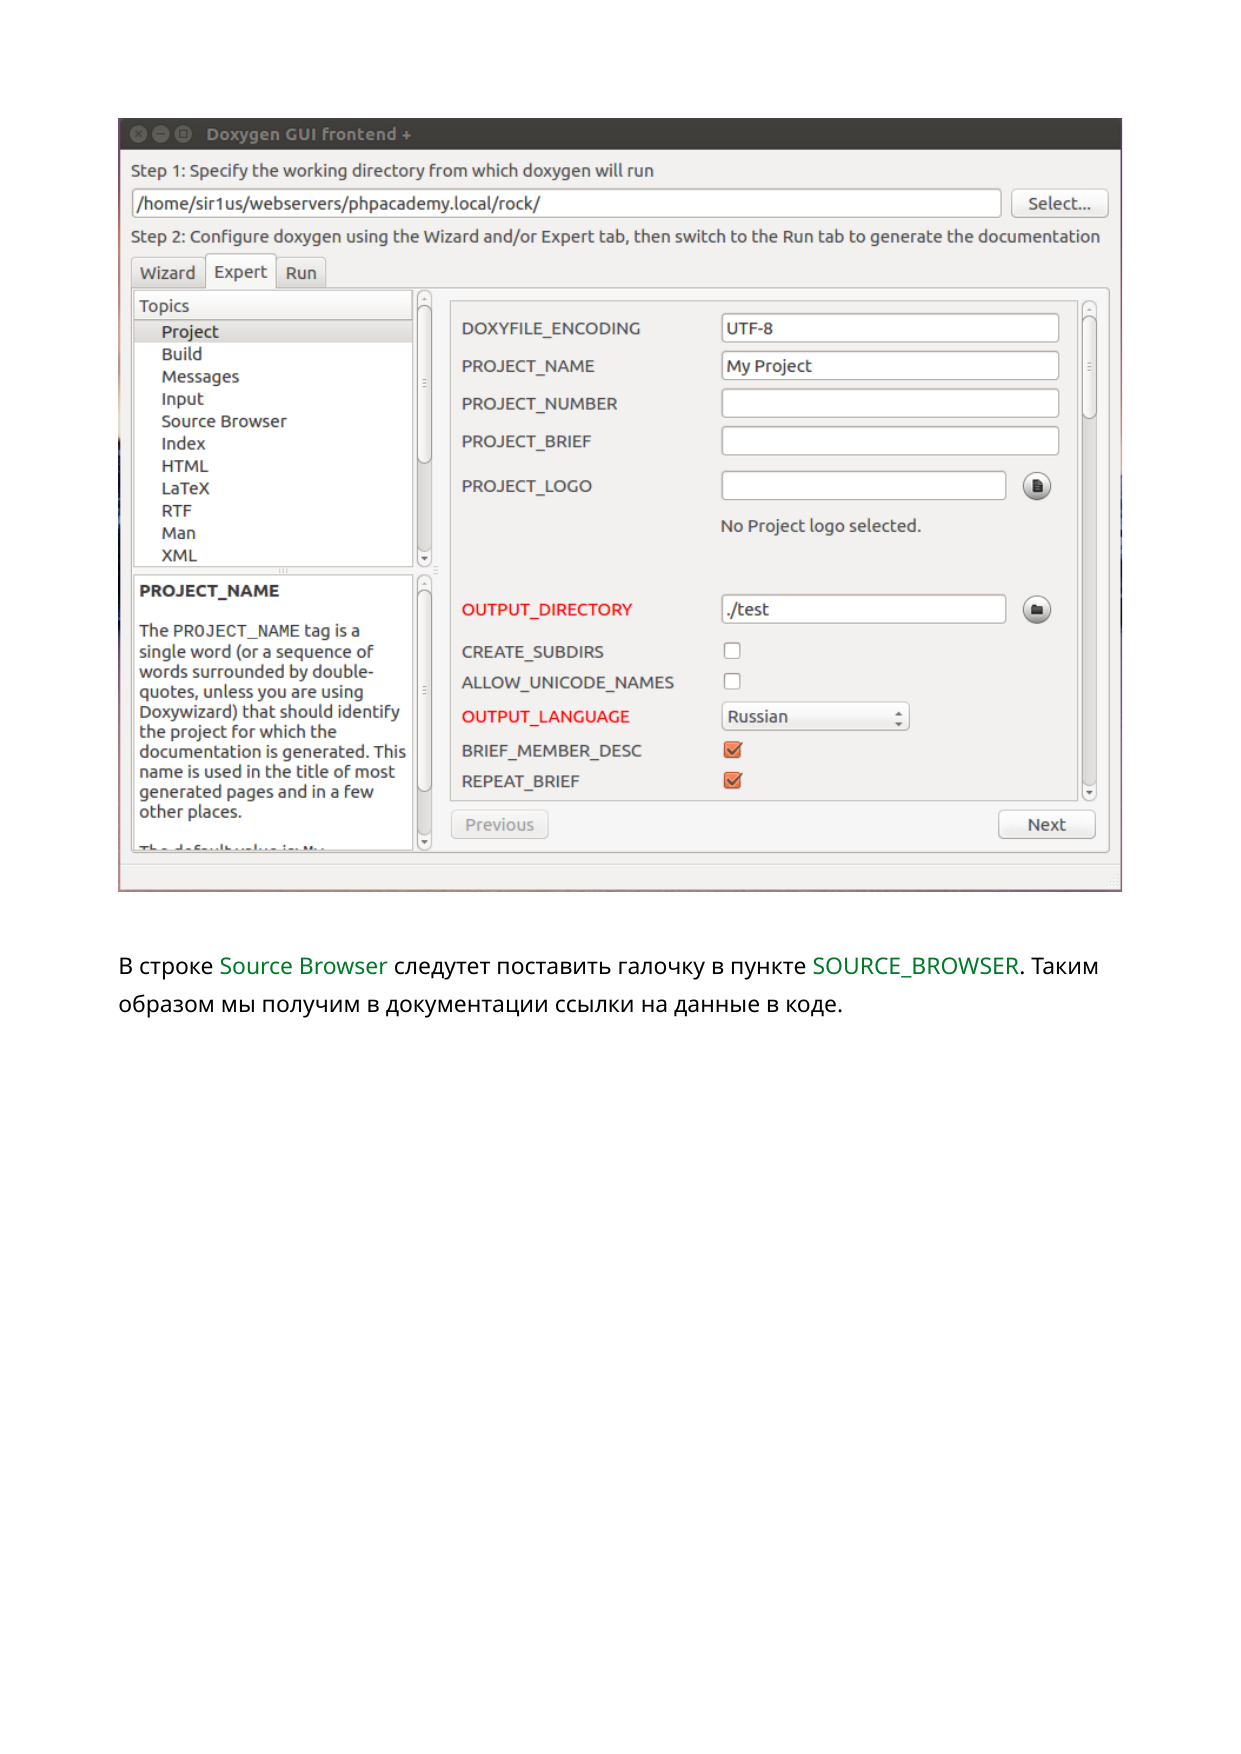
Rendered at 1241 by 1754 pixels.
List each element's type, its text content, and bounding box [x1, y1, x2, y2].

text В строке Source Browser следутет поставить галочку в пункте SOURCE_BROWSER. Таким образом мы получим в документации ссылки на данные в коде. [118, 950, 1122, 1019]
picture [118, 118, 1123, 892]
